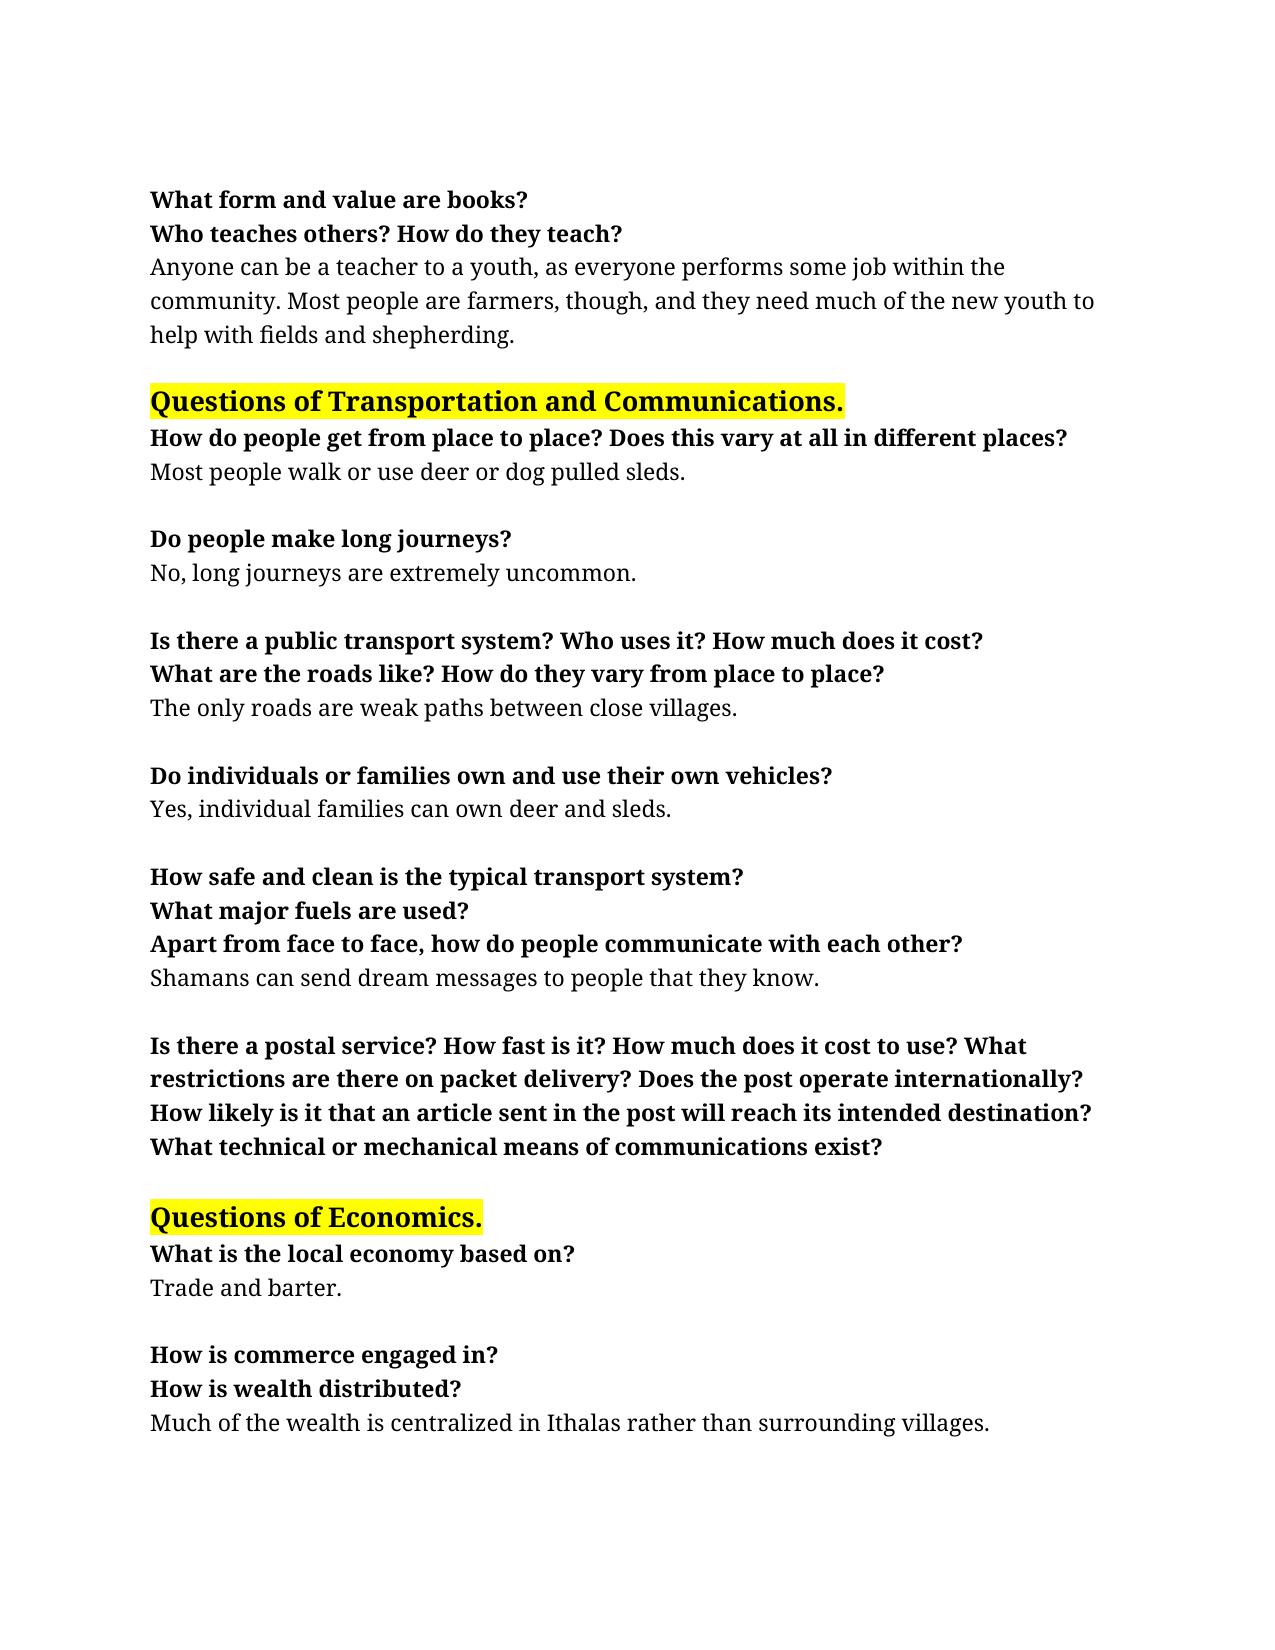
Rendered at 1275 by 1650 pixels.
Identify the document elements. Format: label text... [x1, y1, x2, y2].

text What is the local economy based on? [150, 1238, 1125, 1269]
text Much of the wealth is centralized in Ithalas rather than surrounding villages. [150, 1407, 1125, 1438]
text No, long journeys are extremely uncommon. [150, 557, 1125, 588]
text How is commerce engaged in? [150, 1306, 1125, 1371]
text Is there a postal service? How fast is it? How much does it cost to use? What restrictions are there on packet delivery? Does the post operate internationally? How likely is it that an article sent in the post will reach its intended destination? What technical or mechanical means of communications exist? [150, 996, 1125, 1196]
text Questions of Transportation and Communications. [150, 382, 1125, 419]
text How do people get from place to place? Does this vary at all in different places? Most people walk or use deer or dog pulled sleds. [150, 422, 1125, 487]
text What form and value are books? Who teaches others? How do they teach? Anyone can be a teacher to a youth, as everyone performs some job within the community. Most people are farmers, though, and they need much of the new youth to help with fields and shepherding. [150, 150, 1125, 380]
text Do people make long journeys? [150, 523, 1125, 555]
text Trade and barter. [150, 1272, 1125, 1303]
text Yes, individual families can own deer and sleds. [150, 793, 1125, 825]
text How safe and clean is the typical transport system? What major fuels are used? Apart from face to face, how do people communicate with each other? [150, 827, 1125, 960]
text Is there a public transport system? Who uses it? How much does it cost? What are the roads like? How do they vary from place to place? [150, 591, 1125, 690]
text Do individuals or families own and use their own vehicles? [150, 726, 1125, 791]
text Shamans can send dream messages to people that they know. [150, 962, 1125, 993]
text How is wealth distributed? [150, 1373, 1125, 1404]
text Questions of Economics. [150, 1198, 1125, 1235]
text The only roads are weak paths between close villages. [150, 692, 1125, 723]
